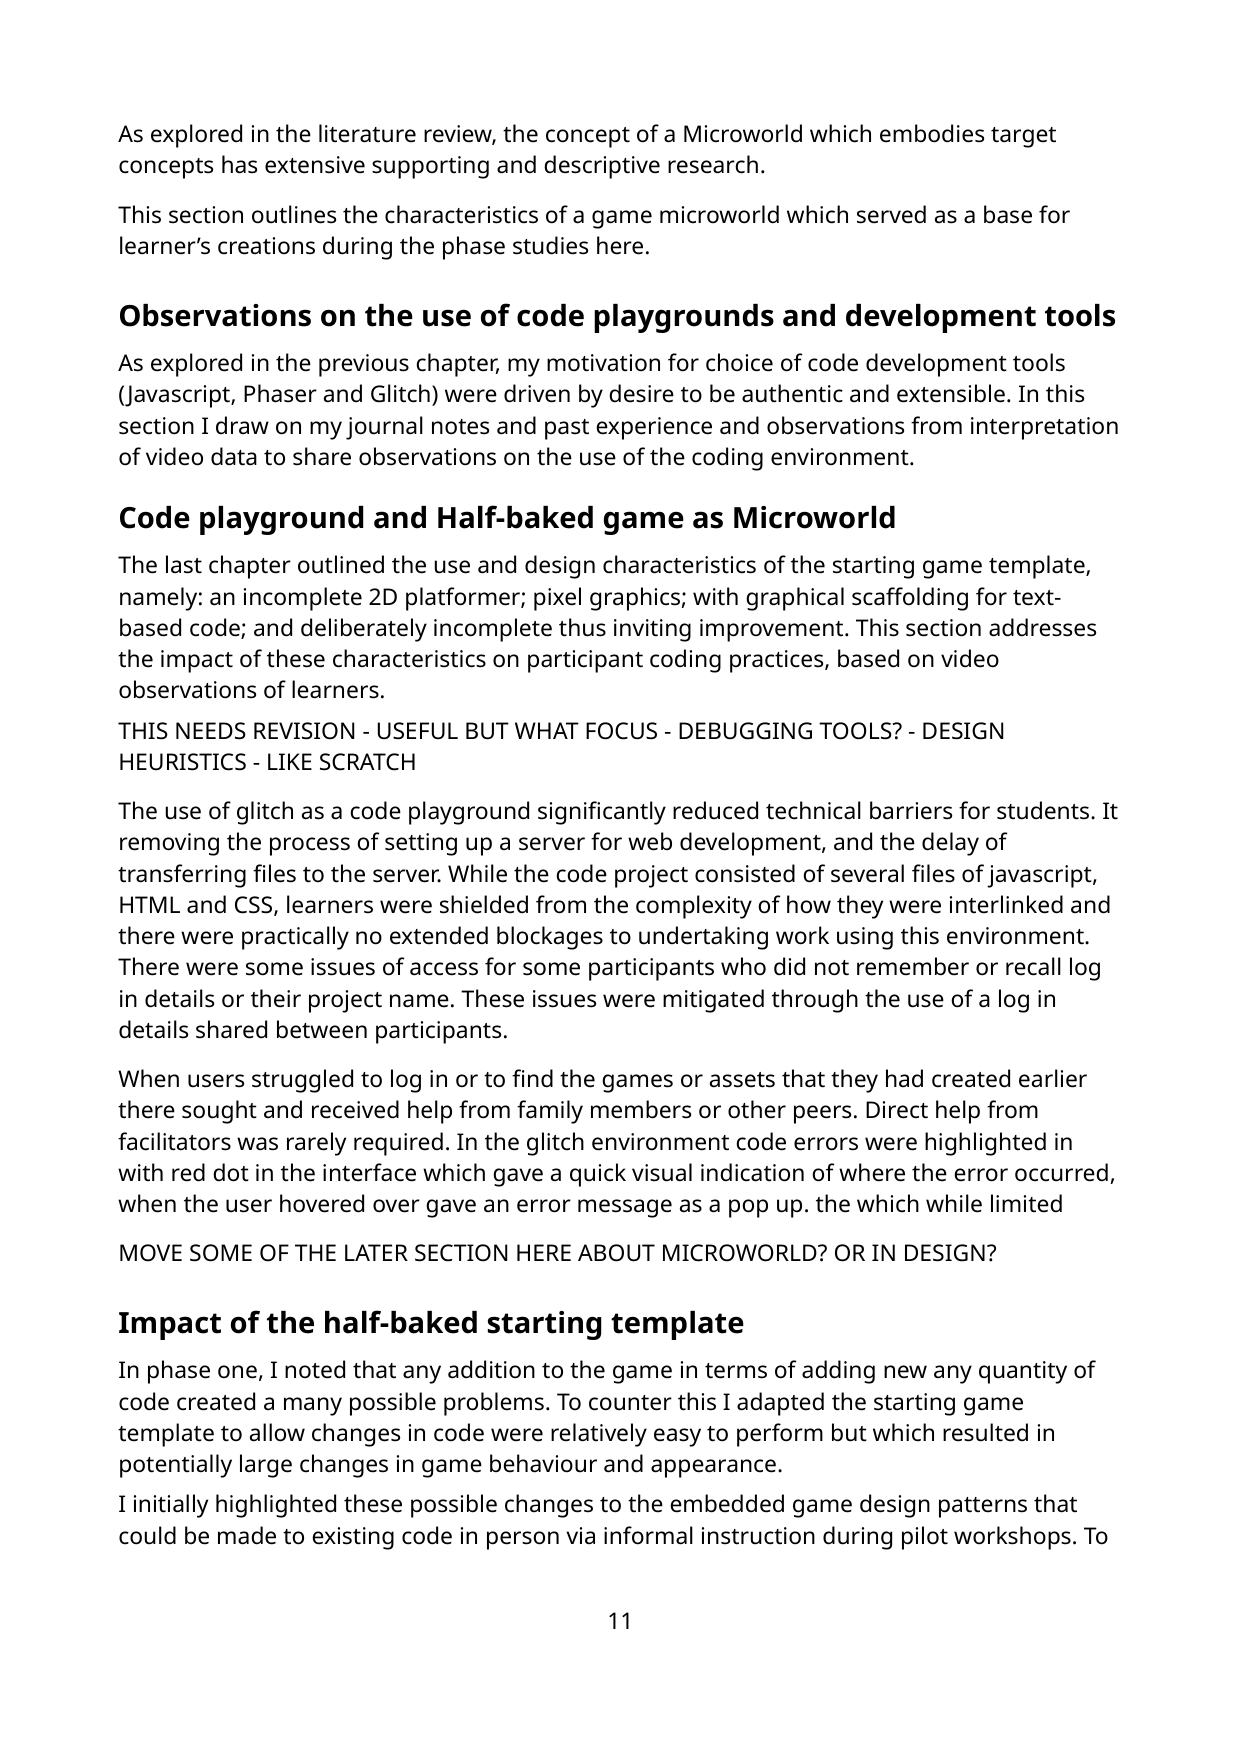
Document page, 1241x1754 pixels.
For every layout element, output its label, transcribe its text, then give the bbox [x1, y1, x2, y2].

subtitle Observations on the use of code playgrounds and development tools [118, 295, 1122, 335]
text I initially highlighted these possible changes to the embedded game design patterns that could be made to existing code in person via informal instruction during pilot workshops. To [118, 1488, 1122, 1551]
text When users struggled to log in or to find the games or assets that they had created earlier there sought and received help from family members or other peers. Direct help from facilitators was rarely required. In the glitch environment code errors were highlighted in with red dot in the interface which gave a quick visual indication of where the error occurred, when the user hovered over gave an error message as a pop up. the which while limited [118, 1063, 1122, 1219]
subtitle Code playground and Half-baked game as Microworld [118, 497, 1122, 537]
text As explored in the literature review, the concept of a Microworld which embodies target concepts has extensive supporting and descriptive research. [118, 118, 1122, 181]
text In phase one, I noted that any addition to the game in terms of adding new any quantity of code created a many possible problems. To counter this I adapted the starting game template to allow changes in code were relatively easy to perform but which resulted in potentially large changes in game behaviour and appearance. [118, 1354, 1122, 1479]
text The use of glitch as a code playground significantly reduced technical barriers for students. It removing the process of setting up a server for web development, and the delay of transferring files to the server. While the code project consisted of several files of javascript, HTML and CSS, learners were shielded from the complexity of how they were interlinked and there were practically no extended blockages to undertaking work using this environment. There were some issues of access for some participants who did not remember or recall log in details or their project name. These issues were mitigated through the use of a log in details shared between participants. [118, 795, 1122, 1045]
text As explored in the previous chapter, my motivation for choice of code development tools (Javascript, Phaser and Glitch) were driven by desire to be authentic and extensible. In this section I draw on my journal notes and past experience and observations from interpretation of video data to share observations on the use of the coding environment. [118, 347, 1122, 472]
text THIS NEEDS REVISION - USEFUL BUT WHAT FOCUS - DEBUGGING TOOLS? - DESIGN HEURISTICS - LIKE SCRATCH [118, 714, 1122, 777]
text MOVE SOME OF THE LATER SECTION HERE ABOUT MICROWORLD? OR IN DESIGN? [118, 1237, 1122, 1268]
subtitle Impact of the half-baked starting template [118, 1302, 1122, 1342]
text This section outlines the characteristics of a game microworld which served as a base for learner’s creations during the phase studies here. [118, 198, 1122, 261]
text The last chapter outlined the use and design characteristics of the starting game template, namely: an incomplete 2D platformer; pixel graphics; with graphical scaffolding for text-based code; and deliberately incomplete thus inviting improvement. This section addresses the impact of these characteristics on participant coding practices, based on video observations of learners. [118, 549, 1122, 706]
